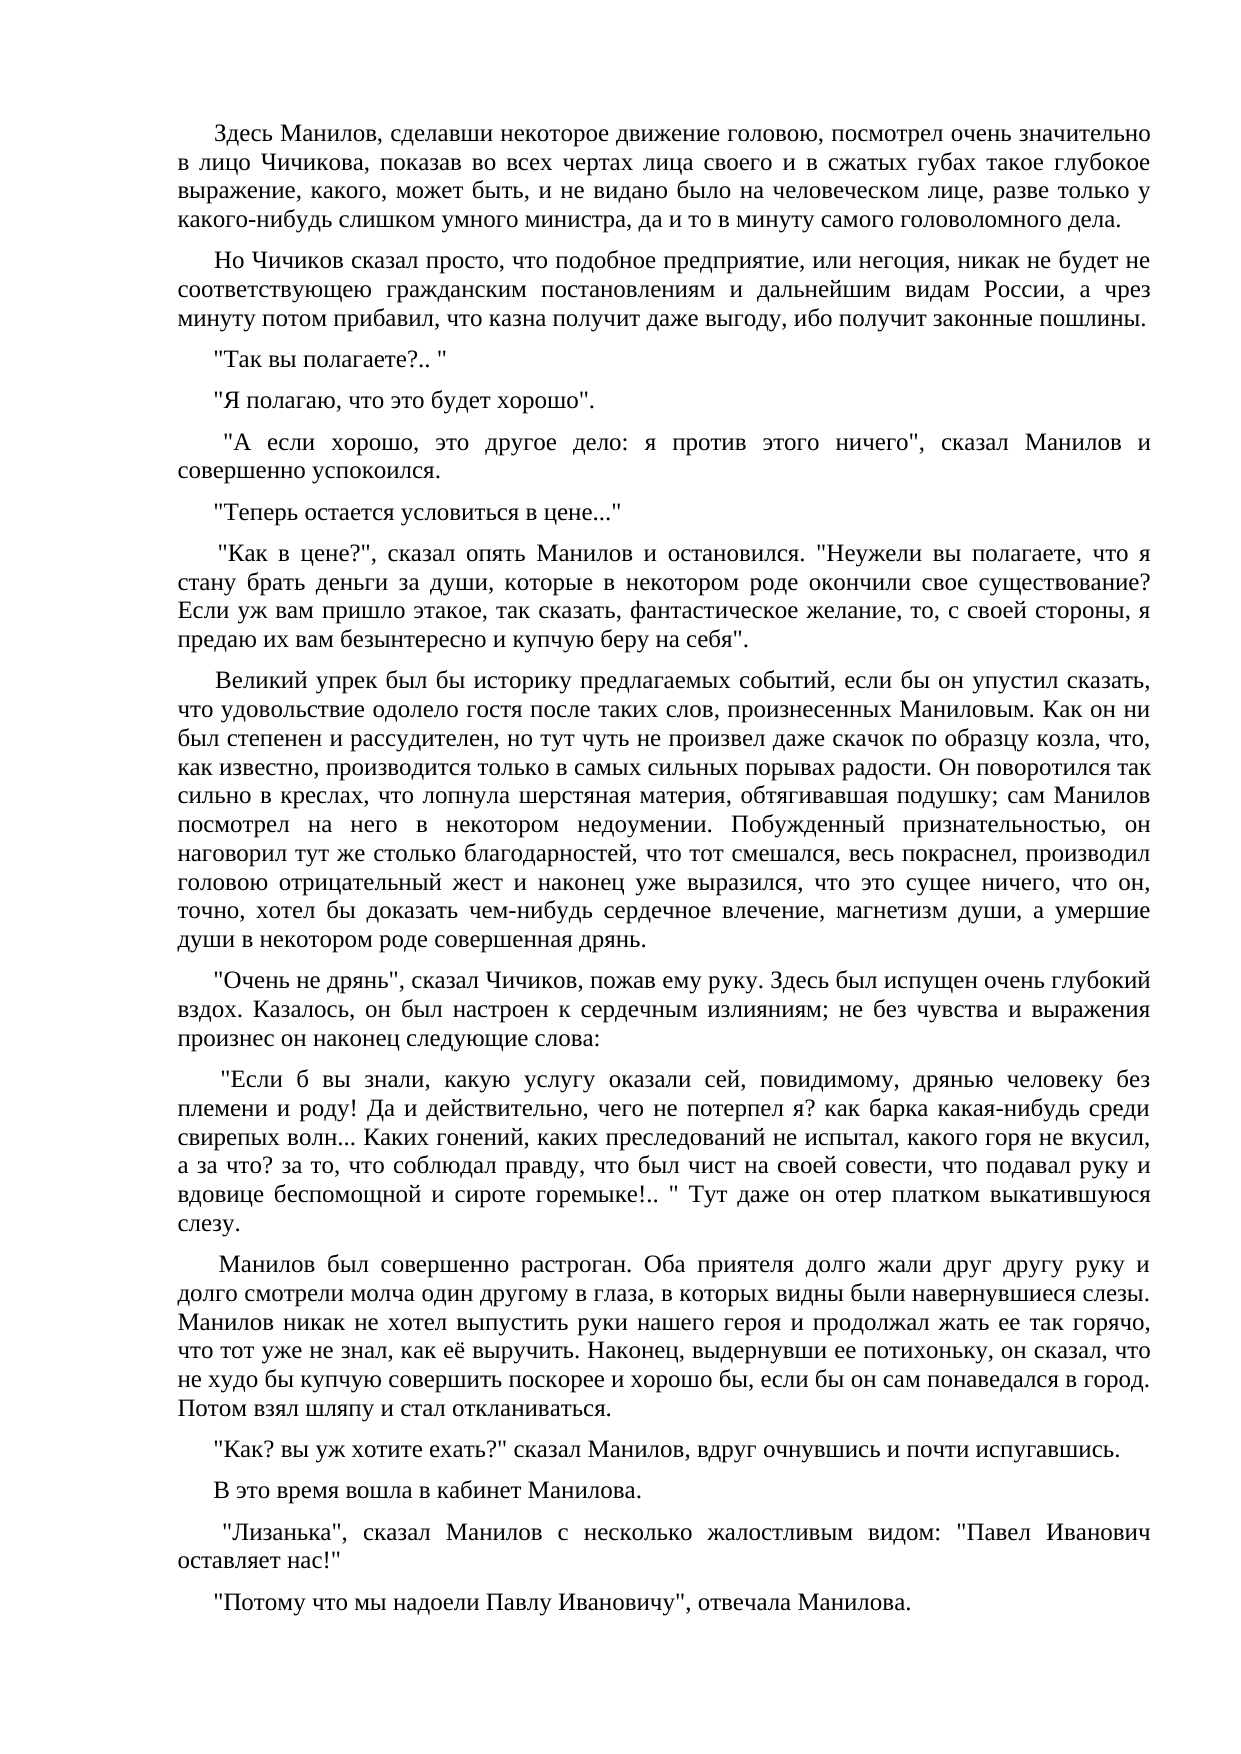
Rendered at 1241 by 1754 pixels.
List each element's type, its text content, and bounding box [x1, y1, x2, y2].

text "Очень не дрянь", сказал Чичиков, пожав ему руку. Здесь был испущен очень глубокий вздох. Казалось, он был настроен к сердечным излияниям; не без чувства и выражения произнес он наконец следующие слова: [177, 966, 1152, 1052]
text "Как? вы уж хотите ехать?" сказал Манилов, вдруг очнувшись и почти испугавшись. [177, 1434, 1152, 1463]
text "Как в цене?", сказал опять Манилов и остановился. "Неужели вы полагаете, что я стану брать деньги за души, которые в некотором роде окончили свое существование? Если уж вам пришло этакое, так сказать, фантастическое желание, то, с своей стороны, я предаю их вам безынтересно и купчую беру на себя". [177, 538, 1152, 653]
text "Теперь остается условиться в цене..." [177, 497, 1152, 526]
text Но Чичиков сказал просто, что подобное предприятие, или негоция, никак не будет не соответствующею гражданским постановлениям и дальнейшим видам России, а чрез минуту потом прибавил, что казна получит даже выгоду, ибо получит законные пошлины. [177, 246, 1152, 332]
text "Я полагаю, что это будет хорошо". [177, 386, 1152, 414]
text "Если б вы знали, какую услугу оказали сей, повидимому, дрянью человеку без племени и роду! Да и действительно, чего не потерпел я? как барка какая-нибудь среди свирепых волн... Каких гонений, каких преследований не испытал, какого горя не вкусил, а за что? за то, что соблюдал правду, что был чист на своей совести, что подавал руку и вдовице беспомощной и сироте горемыке!.. " Тут даже он отер платком выкатившуюся слезу. [177, 1064, 1152, 1237]
text "Потому что мы надоели Павлу Ивановичу", отвечала Манилова. [177, 1587, 1152, 1616]
text "А если хорошо, это другое дело: я против этого ничего", сказал Манилов и совершенно успокоился. [177, 427, 1152, 484]
text В это время вошла в кабинет Манилова. [177, 1476, 1152, 1504]
text "Лизанька", сказал Манилов с несколько жалостливым видом: "Павел Иванович оставляет нас!" [177, 1517, 1152, 1574]
text Великий упрек был бы историку предлагаемых событий, если бы он упустил сказать, что удовольствие одолело гостя после таких слов, произнесенных Маниловым. Как он ни был степенен и рассудителен, но тут чуть не произвел даже скачок по образцу козла, что, как известно, производится только в самых сильных порывах радости. Он поворотился так сильно в креслах, что лопнула шерстяная материя, обтягивавшая подушку; сам Манилов посмотрел на него в некотором недоумении. Побужденный признательностью, он наговорил тут же столько благодарностей, что тот смешался, весь покраснел, производил головою отрицательный жест и наконец уже выразился, что это сущее ничего, что он, точно, хотел бы доказать чем-нибудь сердечное влечение, магнетизм души, а умершие души в некотором роде совершенная дрянь. [177, 666, 1152, 953]
text "Так вы полагаете?.. " [177, 344, 1152, 373]
text Манилов был совершенно растроган. Оба приятеля долго жали друг другу руку и долго смотрели молча один другому в глаза, в которых видны были навернувшиеся слезы. Манилов никак не хотел выпустить руки нашего героя и продолжал жать ее так горячо, что тот уже не знал, как её выручить. Наконец, выдернувши ее потихоньку, он сказал, что не худо бы купчую совершить поскорее и хорошо бы, если бы он сам понаведался в город. Потом взял шляпу и стал откланиваться. [177, 1249, 1152, 1422]
text Здесь Манилов, сделавши некоторое движение головою, посмотрел очень значительно в лицо Чичикова, показав во всех чертах лица своего и в сжатых губах такое глубокое выражение, какого, может быть, и не видано было на человеческом лице, разве только у какого-нибудь слишком умного министра, да и то в минуту самого головоломного дела. [177, 118, 1152, 233]
